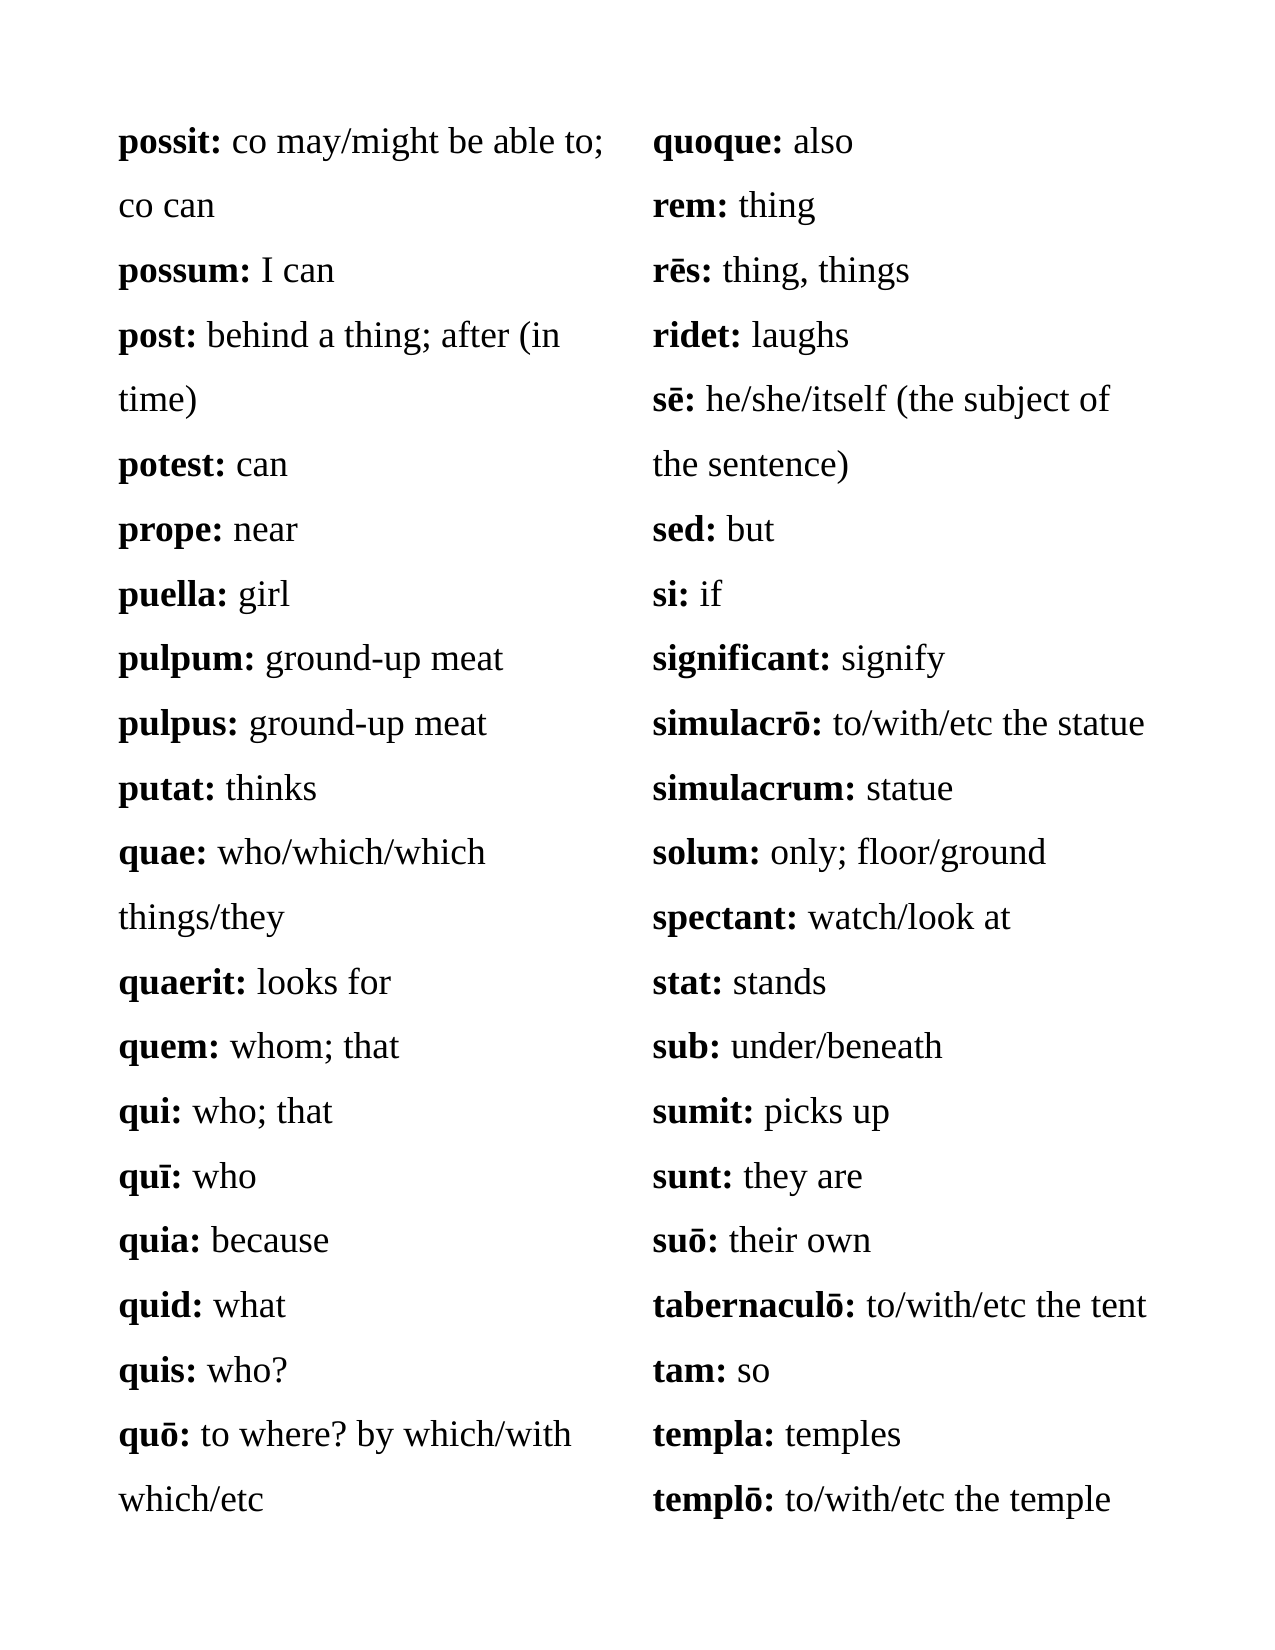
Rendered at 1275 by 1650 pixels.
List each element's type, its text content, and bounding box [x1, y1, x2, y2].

text stat: stands [652, 959, 1157, 1002]
text simulacrum: statue [652, 765, 1157, 808]
text sē: he/she/itself (the subject of the sentence) [652, 377, 1157, 485]
text sunt: they are [652, 1153, 1157, 1196]
text rēs: thing, things [652, 247, 1157, 291]
text templō: to/with/etc the temple [652, 1477, 1157, 1520]
text suō: their own [652, 1218, 1157, 1261]
text quī: who [118, 1153, 622, 1196]
text quaerit: looks for [118, 959, 622, 1002]
text solum: only; floor/ground [652, 830, 1157, 873]
text tabernaculō: to/with/etc the tent [652, 1282, 1157, 1326]
text quae: who/which/which things/they [118, 830, 622, 937]
text quia: because [118, 1218, 622, 1261]
text quem: whom; that [118, 1024, 622, 1067]
text pulpus: ground-up meat [118, 700, 622, 743]
text pulpum: ground-up meat [118, 636, 622, 679]
text tam: so [652, 1347, 1157, 1390]
text possit: co may/might be able to; co can [118, 118, 622, 226]
text sed: but [652, 506, 1157, 549]
text qui: who; that [118, 1088, 622, 1132]
text si: if [652, 571, 1157, 614]
text rem: thing [652, 183, 1157, 226]
text puella: girl [118, 571, 622, 614]
text post: behind a thing; after (in time) [118, 312, 622, 420]
text significant: signify [652, 636, 1157, 679]
text potest: can [118, 442, 622, 485]
text quoque: also [652, 118, 1157, 161]
text prope: near [118, 506, 622, 549]
text putat: thinks [118, 765, 622, 808]
text possum: I can [118, 247, 622, 291]
text sumit: picks up [652, 1088, 1157, 1132]
text simulacrō: to/with/etc the statue [652, 700, 1157, 743]
text quis: who? [118, 1347, 622, 1390]
text quid: what [118, 1282, 622, 1326]
text ridet: laughs [652, 312, 1157, 355]
text spectant: watch/look at [652, 894, 1157, 937]
text templa: temples [652, 1412, 1157, 1455]
text quō: to where? by which/with which/etc [118, 1412, 622, 1520]
text sub: under/beneath [652, 1024, 1157, 1067]
